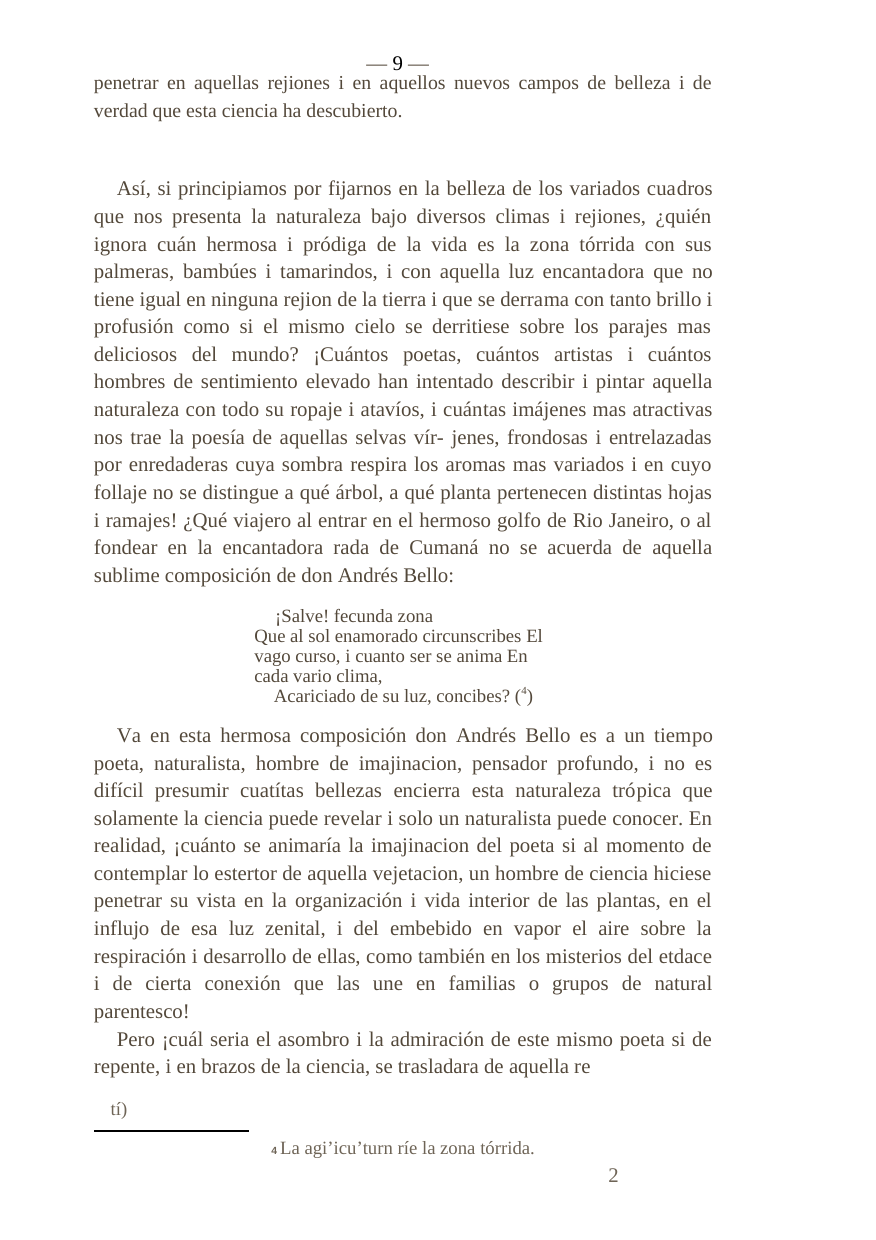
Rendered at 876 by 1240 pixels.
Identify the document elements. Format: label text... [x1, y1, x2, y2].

text La agi’icu’turn ríe la zona tórrida. [94, 1137, 713, 1158]
text Pero ¡cuál seria el asombro i la admiración de este mismo poeta si de repente, i en brazos de la ciencia, se trasladara de aquella re­ [94, 1026, 713, 1078]
text Así, si principiamos por fijarnos en la belleza de los variados cua­dros que nos presenta la naturaleza bajo diversos climas i rejiones, ¿quién ignora cuán hermosa i pródiga de la vida es la zona tórrida con sus palmeras, bambúes i tamarindos, i con aquella luz encanta­dora que no tiene igual en ninguna rejion de la tierra i que se derra­ma con tanto brillo i profusión como si el mismo cielo se derritiese sobre los parajes mas deliciosos del mundo? ¡Cuántos poetas, cuántos artistas i cuántos hombres de sentimiento elevado han intentado des­cribir i pintar aquella naturaleza con todo su ropaje i atavíos, i cuán­tas imájenes mas atractivas nos trae la poesía de aquellas selvas vír- jenes, frondosas i entrelazadas por enredaderas cuya sombra respira los aromas mas variados i en cuyo follaje no se distingue a qué árbol, a qué planta pertenecen distintas hojas i ramajes! ¿Qué viajero al entrar en el hermoso golfo de Rio Janeiro, o al fondear en la encantadora rada de Cumaná no se acuerda de aquella sublime composición de don Andrés Bello: [94, 176, 713, 587]
text Que al sol enamorado circunscribes El vago curso, i cuanto ser se anima En cada vario clima, [254, 627, 565, 686]
text Va en esta hermosa composición don Andrés Bello es a un tiem­po poeta, naturalista, hombre de imajinacion, pensador profundo, i no es difícil presumir cuatítas bellezas encierra esta naturaleza tró­pica que solamente la ciencia puede revelar i solo un naturalista puede conocer. En realidad, ¡cuánto se animaría la imajinacion del poeta si al momento de contemplar lo estertor de aquella vejetacion, un hombre de ciencia hiciese penetrar su vista en la organización i vida interior de las plantas, en el influjo de esa luz zenital, i del embebido en vapor el aire sobre la respiración i desarrollo de ellas, como también en los misterios del etdace i de cierta conexión que las une en familias o grupos de natural parentesco! [94, 723, 713, 1023]
text tí) [94, 1098, 713, 1120]
text penetrar en aquellas rejiones i en aquellos nuevos campos de belleza i de verdad que esta ciencia ha descubierto. [94, 71, 713, 122]
text Acariciado de su luz, concibes? () [94, 686, 713, 706]
text ¡Salve! fecunda zona [275, 607, 713, 627]
